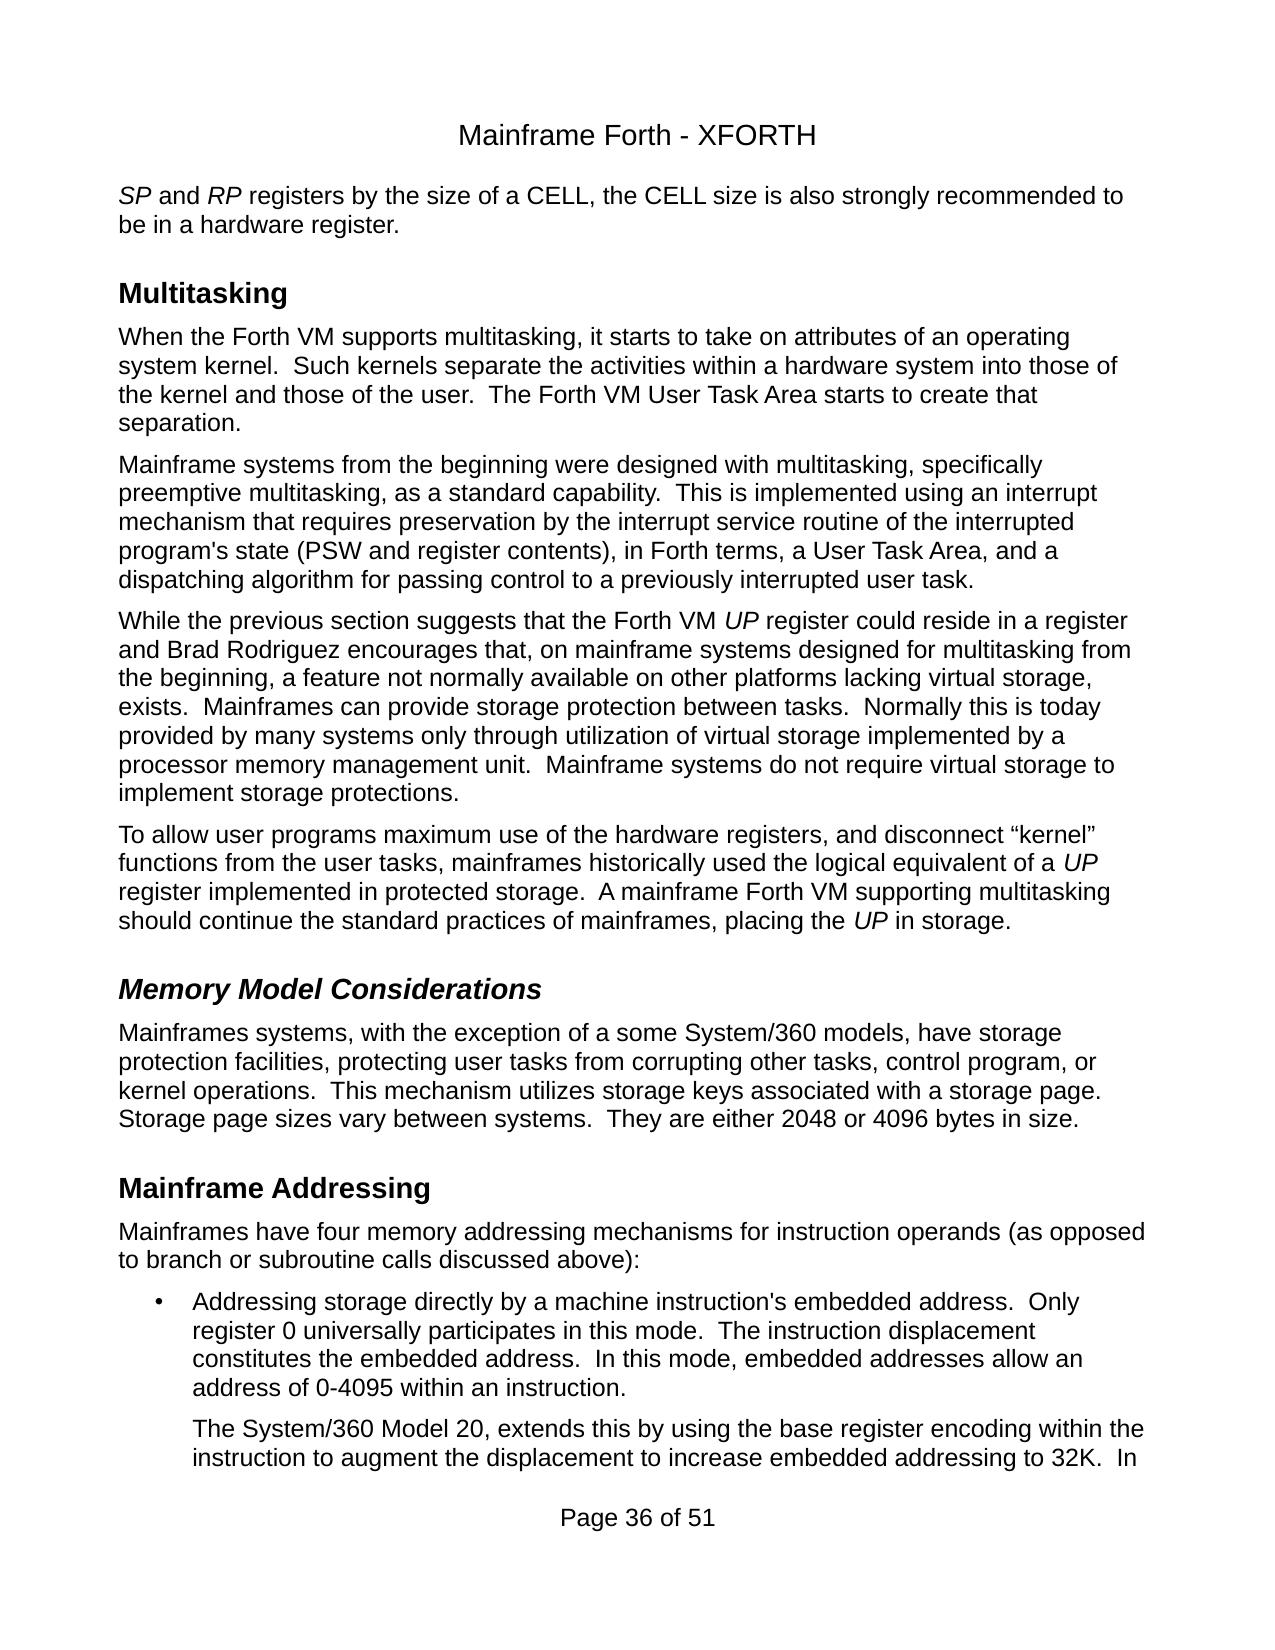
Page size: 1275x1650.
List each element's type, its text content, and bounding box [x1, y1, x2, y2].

subtitle Memory Model Considerations [118, 972, 1157, 1006]
list Addressing storage directly by a machine instruction's embedded address. Only register 0 universally participates in this mode. The instruction displacement constitutes the embedded address. In this mode, embedded addresses allow an address of 0-4095 within an instruction. [154, 1287, 1157, 1402]
subtitle Multitasking [118, 276, 1157, 310]
text While the previous section suggests that the Forth VM UP register could reside in a register and Brad Rodriguez encourages that, on mainframe systems designed for multitasking from the beginning, a feature not normally available on other platforms lacking virtual storage, exists. Mainframes can provide storage protection between tasks. Normally this is today provided by many systems only through utilization of virtual storage implemented by a processor memory management unit. Mainframe systems do not require virtual storage to implement storage protections. [118, 606, 1157, 807]
text Mainframe systems from the beginning were designed with multitasking, specifically preemptive multitasking, as a standard capability. This is implemented using an interrupt mechanism that requires preservation by the interrupt service routine of the interrupted program's state (PSW and register contents), in Forth terms, a User Task Area, and a dispatching algorithm for passing control to a previously interrupted user task. [118, 450, 1157, 593]
text The System/360 Model 20, extends this by using the base register encoding within the instruction to augment the displacement to increase embedded addressing to 32K. In [192, 1414, 1157, 1472]
subtitle Mainframe Addressing [118, 1171, 1157, 1204]
text Mainframes systems, with the exception of a some System/360 models, have storage protection facilities, protecting user tasks from corrupting other tasks, control program, or kernel operations. This mechanism utilizes storage keys associated with a storage page. Storage page sizes vary between systems. They are either 2048 or 4096 bytes in size. [118, 1018, 1157, 1133]
text Mainframes have four memory addressing mechanisms for instruction operands (as opposed to branch or subroutine calls discussed above): [118, 1217, 1157, 1274]
text When the Forth VM supports multitasking, it starts to take on attributes of an operating system kernel. Such kernels separate the activities within a hardware system into those of the kernel and those of the user. The Forth VM User Task Area starts to create that separation. [118, 322, 1157, 437]
text SP and RP registers by the size of a CELL, the CELL size is also strongly recommended to be in a hardware register. [118, 181, 1157, 239]
text To allow user programs maximum use of the hardware registers, and disconnect “kernel” functions from the user tasks, mainframes historically used the logical equivalent of a UP register implemented in protected storage. A mainframe Forth VM supporting multitasking should continue the standard practices of mainframes, placing the UP in storage. [118, 820, 1157, 935]
